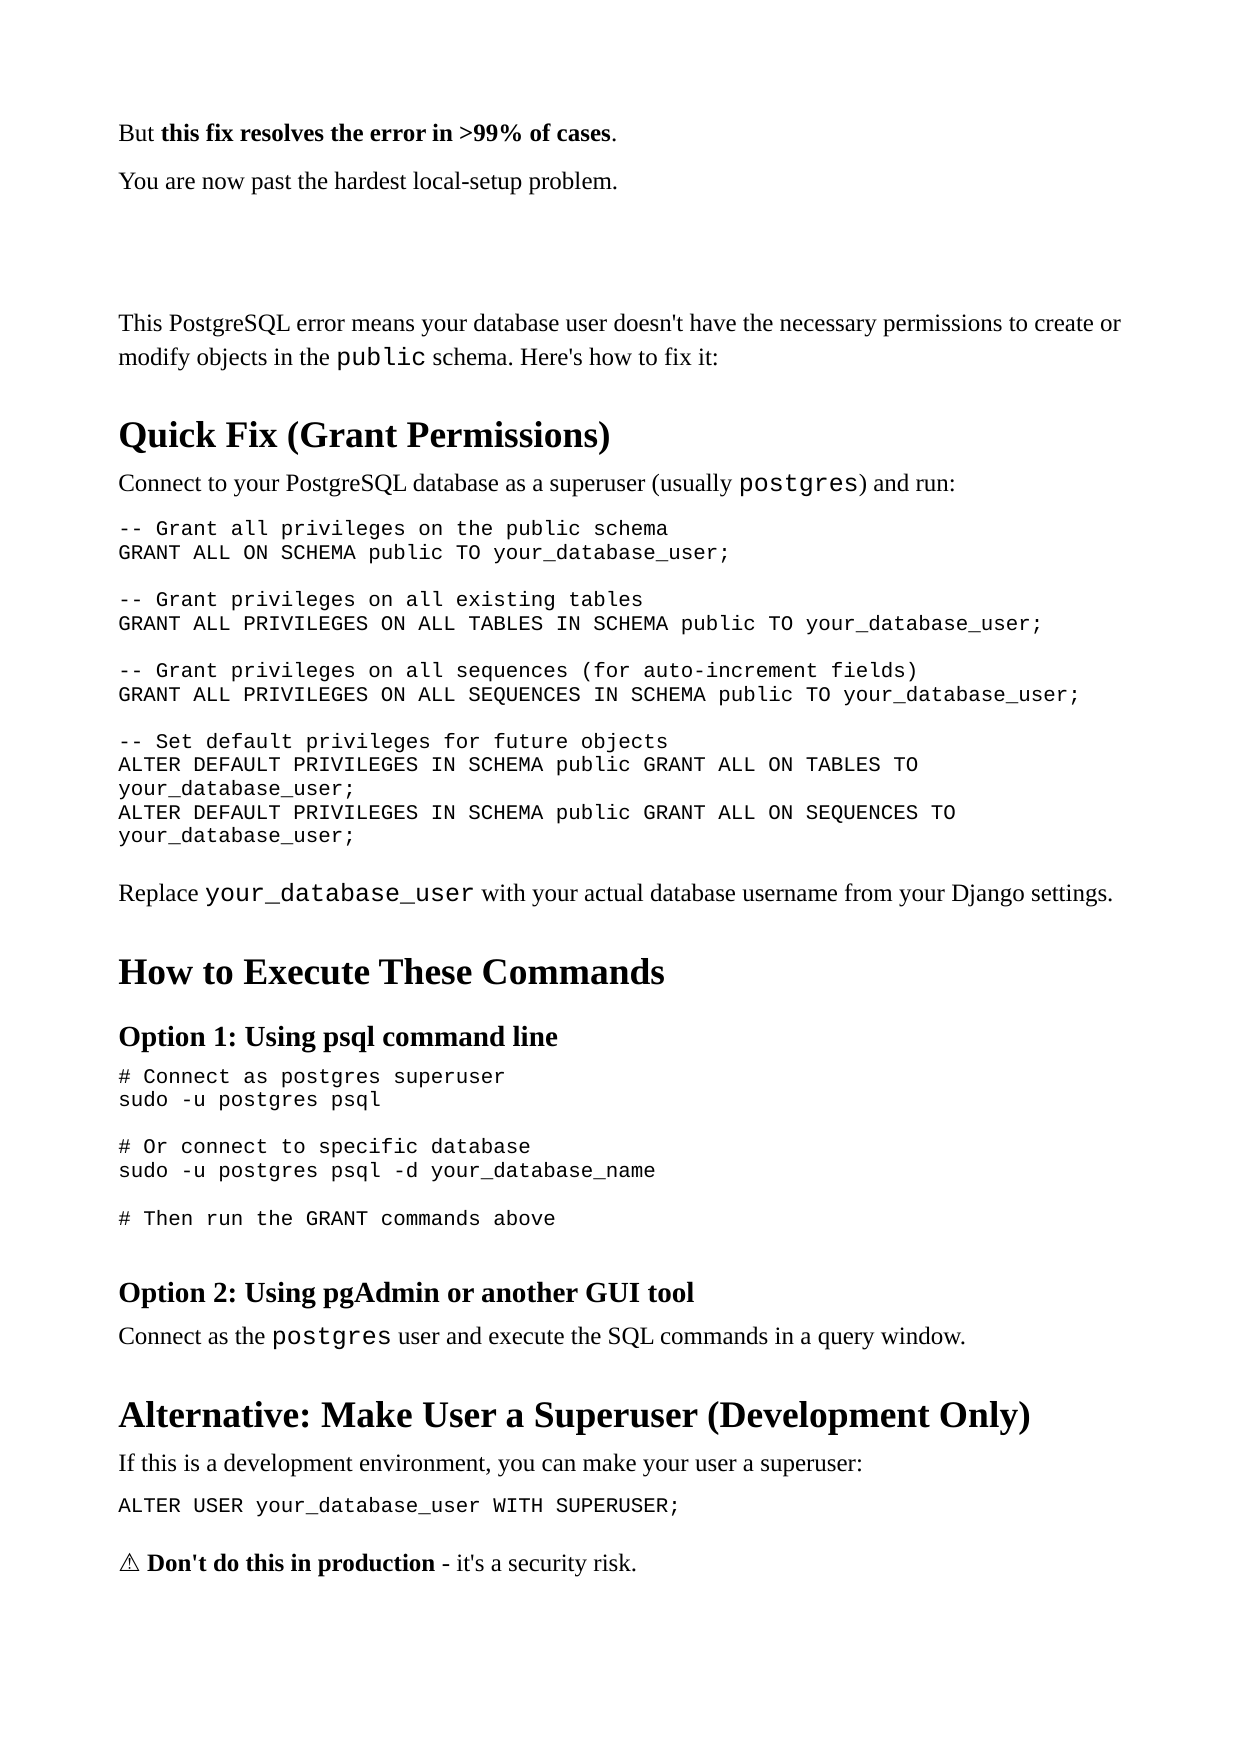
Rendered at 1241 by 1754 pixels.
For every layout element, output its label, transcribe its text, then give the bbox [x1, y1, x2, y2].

text You are now past the hardest local-setup problem. [118, 166, 1122, 194]
subtitle Option 2: Using pgAdmin or another GUI tool [118, 1275, 1122, 1309]
text ALTER USER your_database_user WITH SUPERUSER; [118, 1495, 1122, 1519]
subtitle How to Execute These Commands [118, 949, 1122, 992]
text GRANT ALL ON SCHEMA public TO your_database_user; [118, 542, 1122, 565]
text Connect as the postgres user and execute the SQL commands in a query window. [118, 1321, 1122, 1352]
text ALTER DEFAULT PRIVILEGES IN SCHEMA public GRANT ALL ON TABLES TO your_database_user; [118, 754, 1122, 802]
subtitle Alternative: Make User a Superuser (Development Only) [118, 1392, 1122, 1435]
text # Or connect to specific database [118, 1137, 1122, 1160]
text GRANT ALL PRIVILEGES ON ALL TABLES IN SCHEMA public TO your_database_user; [118, 613, 1122, 636]
text sudo -u postgres psql -d your_database_name [118, 1160, 1122, 1184]
text GRANT ALL PRIVILEGES ON ALL SEQUENCES IN SCHEMA public TO your_database_user; [118, 683, 1122, 707]
text -- Grant privileges on all existing tables [118, 589, 1122, 613]
text This PostgreSQL error means your database user doesn't have the necessary permissions to create or modify objects in the public schema. Here's how to fix it: [118, 308, 1122, 372]
text # Then run the GRANT commands above [118, 1207, 1122, 1231]
text Connect to your PostgreSQL database as a superuser (usually postgres) and run: [118, 468, 1122, 499]
subtitle Quick Fix (Grant Permissions) [118, 412, 1122, 456]
text Replace your_database_user with your actual database username from your Django settings. [118, 878, 1122, 909]
text -- Grant privileges on all sequences (for auto-increment fields) [118, 660, 1122, 683]
text sudo -u postgres psql [118, 1089, 1122, 1113]
text -- Grant all privileges on the public schema [118, 518, 1122, 542]
text ⚠️ Don't do this in production - it's a security risk. [118, 1548, 1122, 1577]
text But this fix resolves the error in >99% of cases. [118, 118, 1122, 147]
text -- Set default privileges for future objects [118, 731, 1122, 754]
text # Connect as postgres superuser [118, 1066, 1122, 1089]
subtitle Option 1: Using psql command line [118, 1019, 1122, 1053]
text ALTER DEFAULT PRIVILEGES IN SCHEMA public GRANT ALL ON SEQUENCES TO your_database_user; [118, 802, 1122, 849]
text If this is a development environment, you can make your user a superuser: [118, 1448, 1122, 1476]
